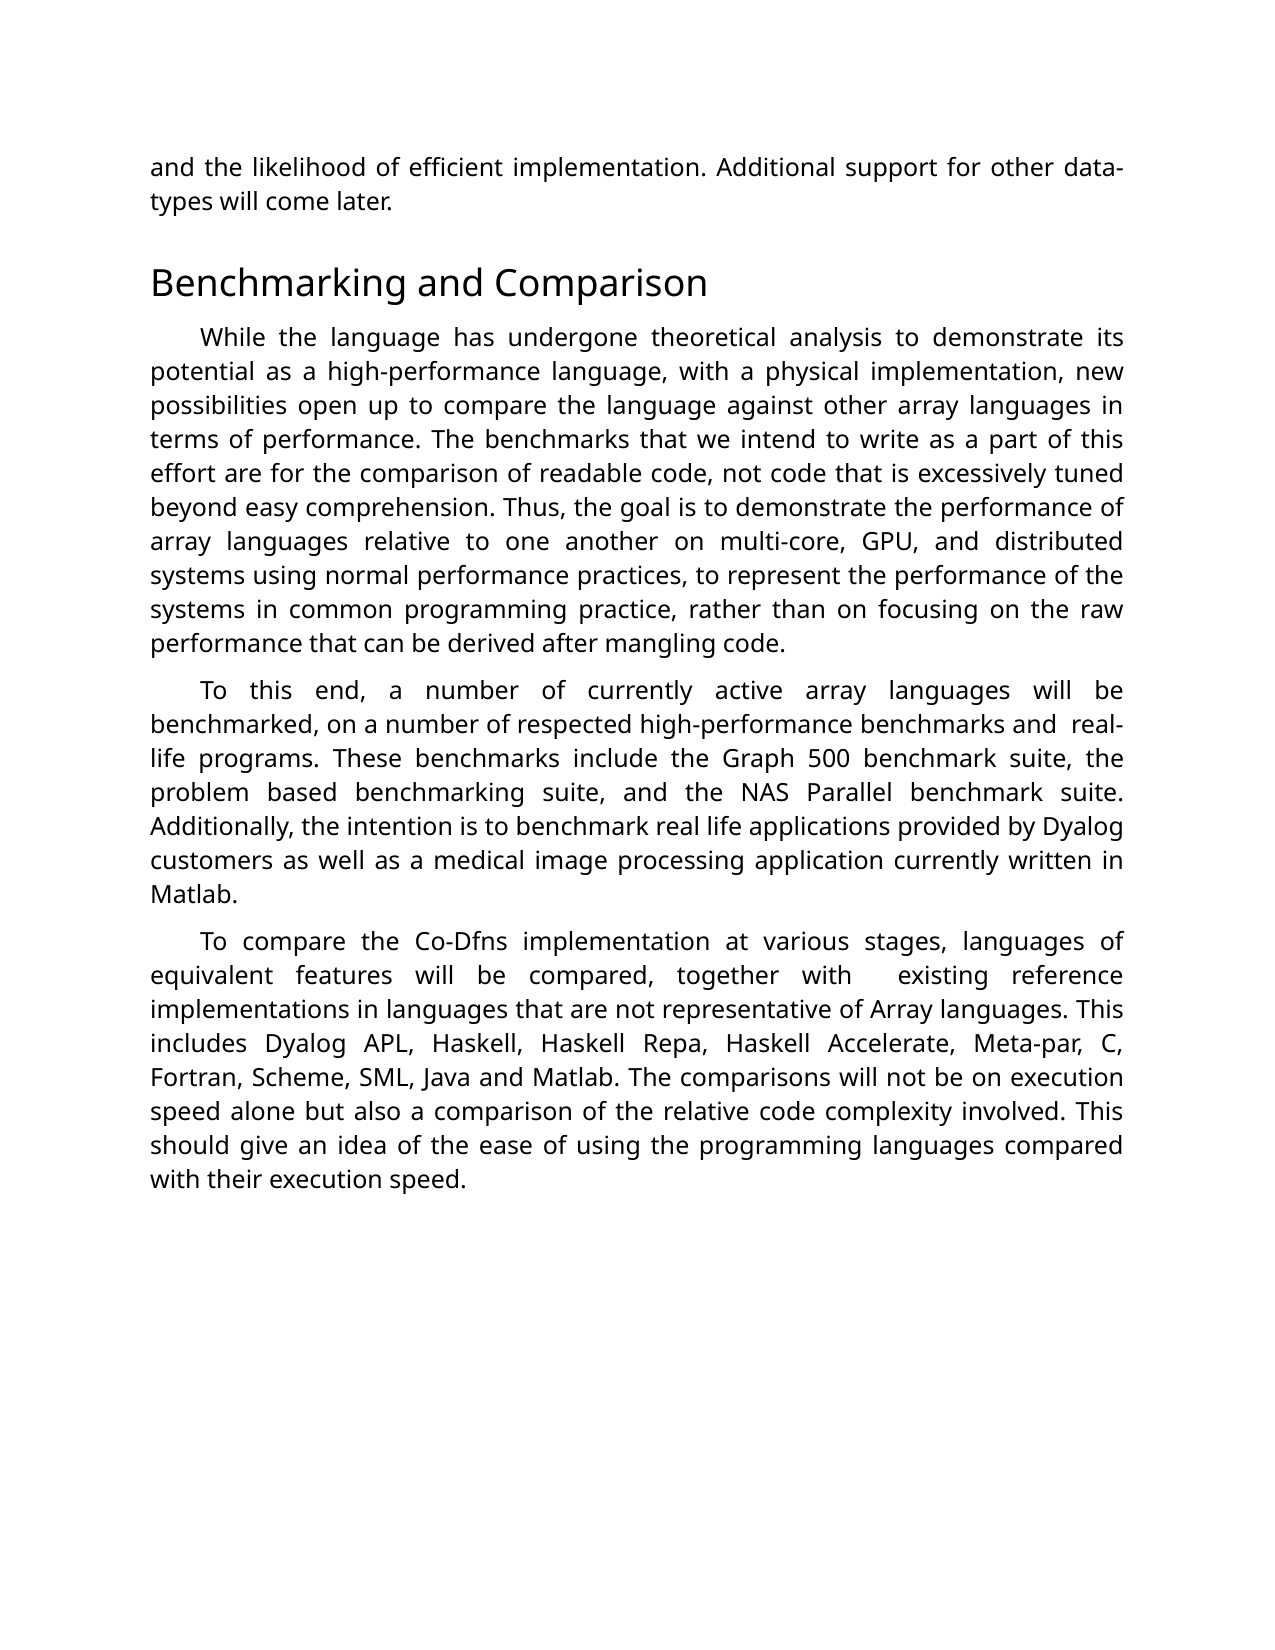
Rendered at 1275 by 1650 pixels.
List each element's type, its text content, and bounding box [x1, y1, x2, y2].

text While the language has undergone theoretical analysis to demonstrate its potential as a high-performance language, with a physical implementation, new possibilities open up to compare the language against other array languages in terms of performance. The benchmarks that we intend to write as a part of this effort are for the comparison of readable code, not code that is excessively tuned beyond easy comprehension. Thus, the goal is to demonstrate the performance of array languages relative to one another on multi-core, GPU, and distributed systems using normal performance practices, to represent the performance of the systems in common programming practice, rather than on focusing on the raw performance that can be derived after mangling code. [150, 319, 1125, 660]
text To this end, a number of currently active array languages will be benchmarked, on a number of respected high-performance benchmarks and real-life programs. These benchmarks include the Graph 500 benchmark suite, the problem based benchmarking suite, and the NAS Parallel benchmark suite. Additionally, the intention is to benchmark real life applications provided by Dyalog customers as well as a medical image processing application currently written in Matlab. [150, 672, 1125, 911]
text To compare the Co-Dfns implementation at various stages, languages of equivalent features will be compared, together with existing reference implementations in languages that are not representative of Array languages. This includes Dyalog APL, Haskell, Haskell Repa, Haskell Accelerate, Meta-par, C, Fortran, Scheme, SML, Java and Matlab. The comparisons will not be on execution speed alone but also a comparison of the relative code complexity involved. This should give an idea of the ease of using the programming languages compared with their execution speed. [150, 923, 1125, 1196]
text and the likelihood of efficient implementation. Additional support for other data-types will come later. [150, 150, 1125, 218]
subtitle Benchmarking and Comparison [150, 256, 1125, 307]
